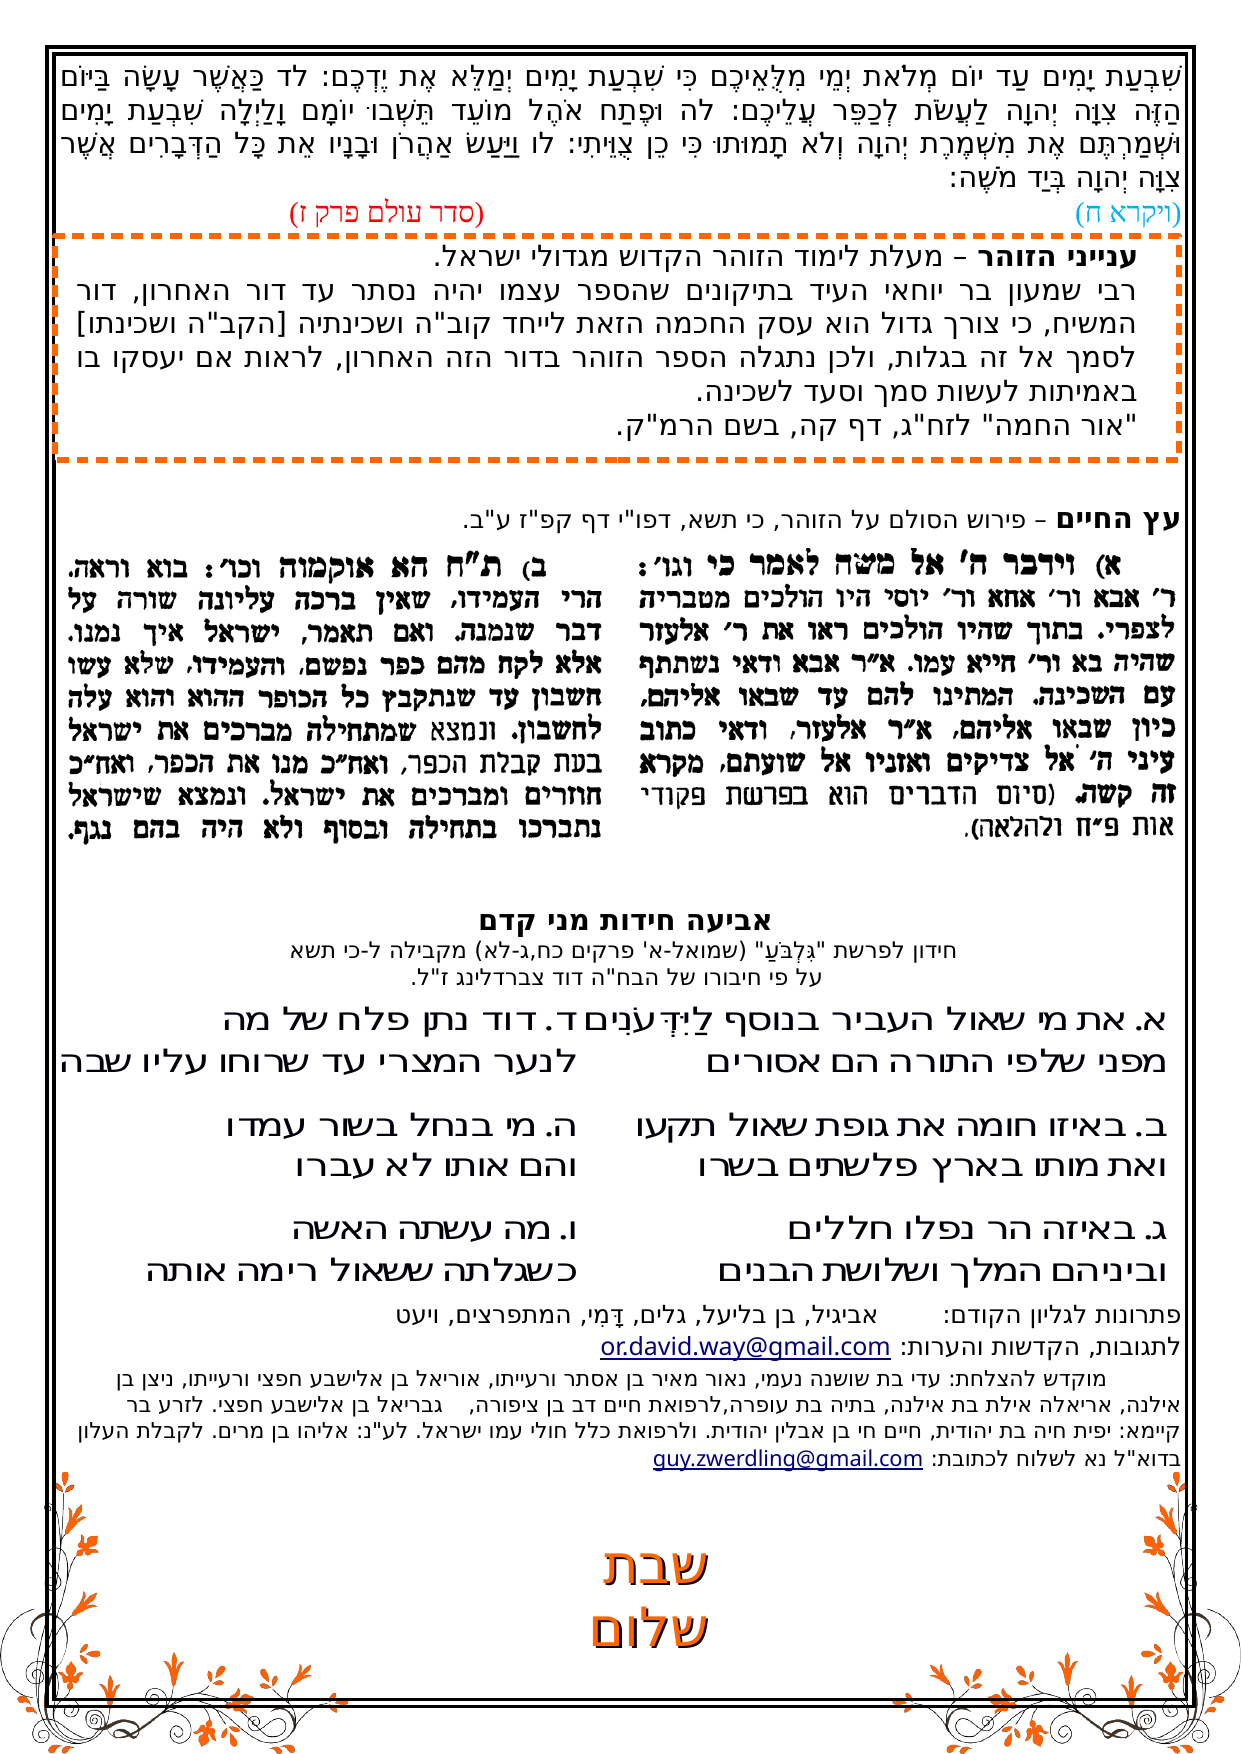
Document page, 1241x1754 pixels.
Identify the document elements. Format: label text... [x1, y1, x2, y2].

list מוקדש להצלחת: עדי בת שושנה נעמי, נאור מאיר בן אסתר ורעייתו, אוריאל בן אלישבע חפצי ורעייתו, ניצן בן אילנה, אריאלה אילת בת אילנה, בתיה בת עופרה,לרפואת חיים דב בן ציפורה, גבריאל בן אלישבע חפצי. לזרע בר קיימא: יפית חיה בת יהודית, חיים חי בן אבלין יהודית. ולרפואת כלל חולי עמו ישראל. לע"נ: אליהו בן מרים. לקבלת העלון בדוא"ל נא לשלוח לכתובת: guy.zwerdling@gmail.com [59, 1363, 1182, 1473]
picture [55, 235, 1179, 460]
list אביעה חידות מני קדם [59, 903, 1182, 937]
text עץ החיים – פירוש הסולם על הזוהר, כי תשא, דפו"י דף קפ"ז ע"ב. [59, 501, 1182, 535]
list על פי חיבורו של הבח"ה דוד צברדלינג ז"ל. [59, 964, 1182, 991]
list (ויקרא ח) (סדר עולם פרק ז) [59, 195, 1182, 228]
picture [58, 548, 1182, 850]
list פתרונות לגליון הקודם: אביגיל, בן בליעל, גלים, דָּמִי, המתפרצים, ויעט [59, 991, 1182, 1329]
picture [892, 1472, 1192, 1705]
list שִׁבְעַת יָמִים עַד יוֹם מְלֹאת יְמֵי מִלֻּאֵיכֶם כִּי שִׁבְעַת יָמִים יְמַלֵּא אֶת יֶדְכֶם: לד כַּאֲשֶׁר עָשָׂה בַּיּוֹם הַזֶּה צִוָּה יְהוָה לַעֲשֹׂת לְכַפֵּר עֲלֵיכֶם: לה וּפֶתַח אֹהֶל מוֹעֵד תֵּשְׁבוּ יוֹמָם וָלַיְלָה שִׁבְעַת יָמִים וּשְׁמַרְתֶּם אֶת מִשְׁמֶרֶת יְהוָה וְלֹא תָמוּתוּ כִּי כֵן צֻוֵּיתִי: לו וַיַּעַשׂ אַהֲרֹן וּבָנָיו אֵת כָּל הַדְּבָרִים אֲשֶׁר צִוָּה יְהוָה בְּיַד מֹשֶׁה: [59, 59, 1182, 195]
text חידון לפרשת "גִּלְבֹּעַ" (שמואל-א' פרקים כח,ג-לא) מקבילה ל-כי תשא [59, 937, 1185, 964]
picture [892, 1472, 1185, 1698]
picture [0, 1472, 349, 1754]
picture [56, 1472, 349, 1698]
picture [49, 1472, 349, 1705]
picture [892, 1472, 1241, 1754]
list לתגובות, הקדשות והערות: or.david.way@gmail.com [59, 1329, 1182, 1363]
